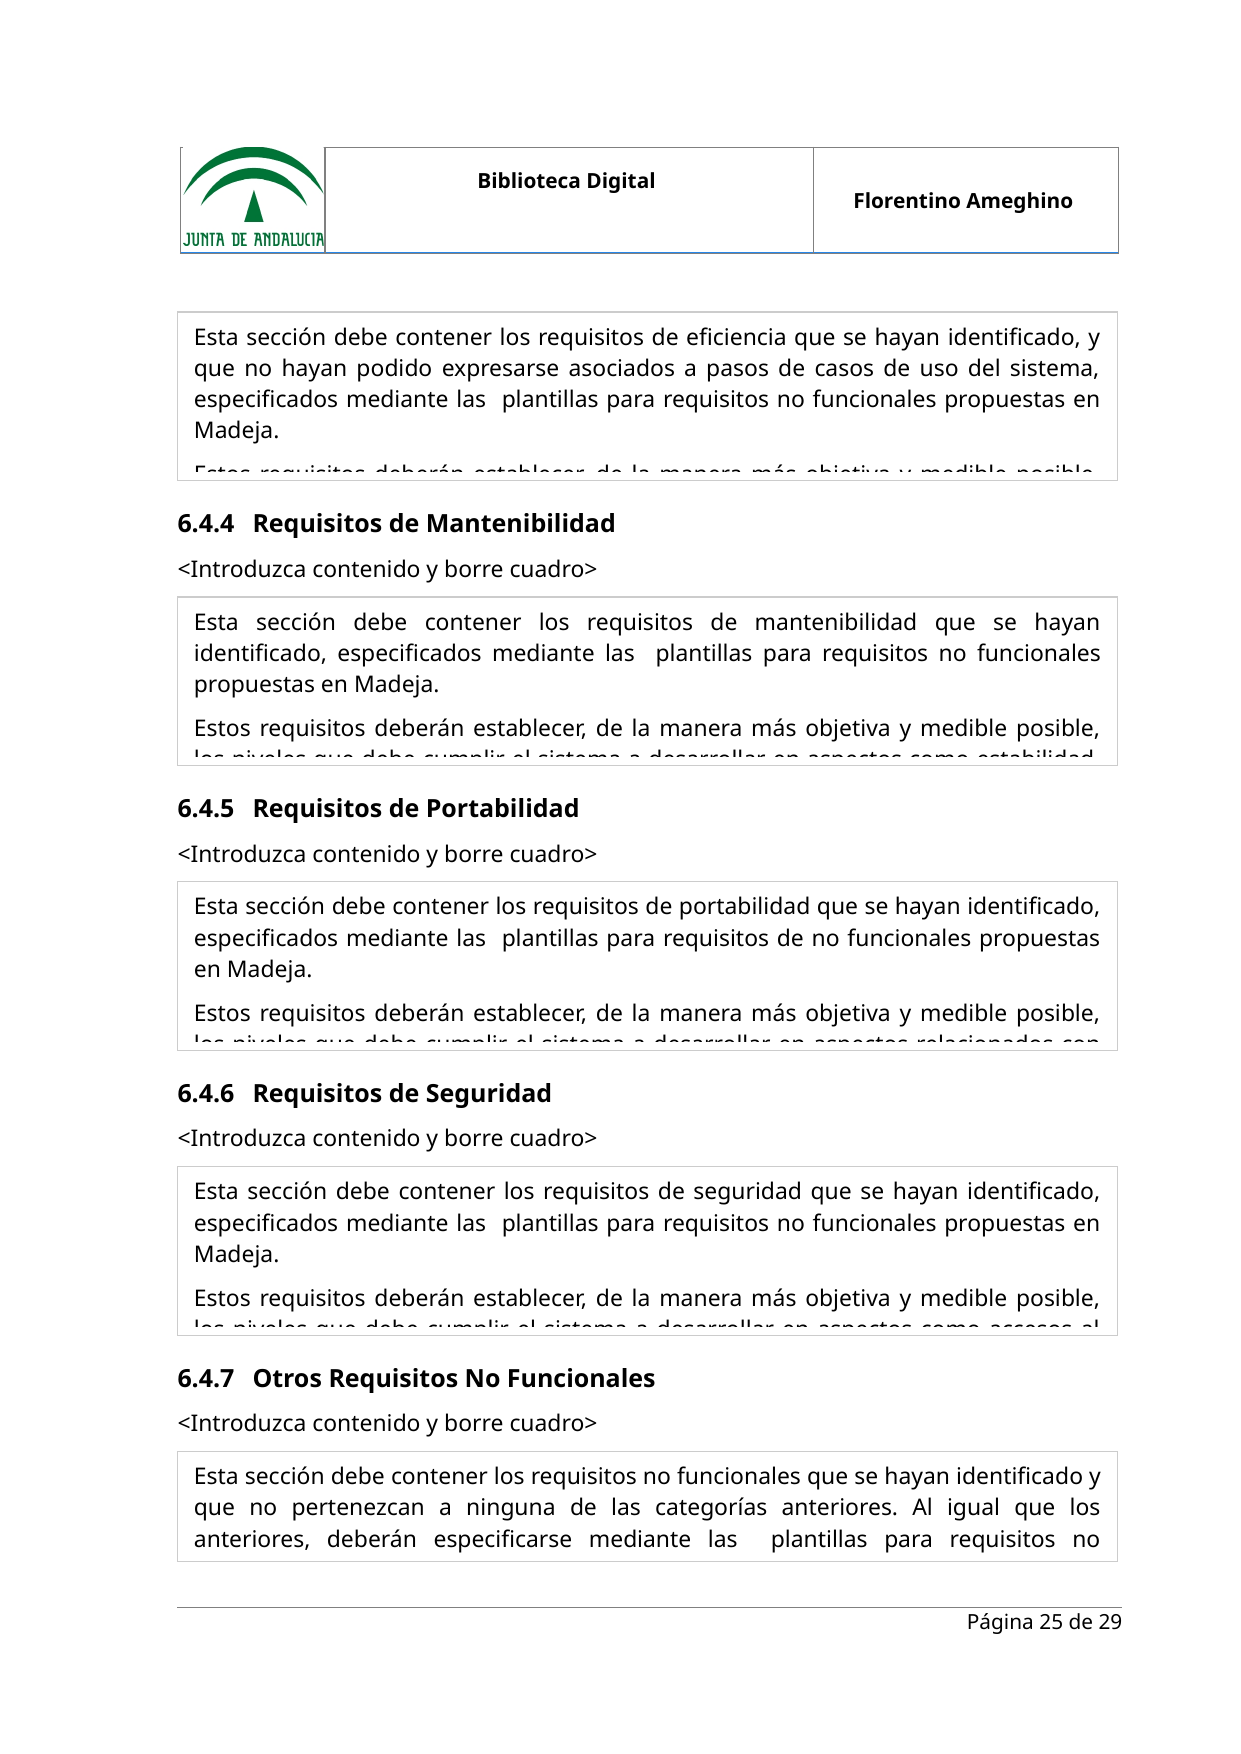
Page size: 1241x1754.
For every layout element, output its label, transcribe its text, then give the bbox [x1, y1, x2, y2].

text Estos requisitos deberán establecer, de la manera más objetiva y medible posible, los niveles que debe cumplir el sistema a desarrollar en aspectos relacionados con la escalabilidad: capacidad de instalación, capacidad de sustitución, adaptabilidad, coexistencia, compatibilidad con hardware o software, etc. [194, 997, 1101, 1042]
text Esta sección debe contener los requisitos de portabilidad que se hayan identificado, especificados mediante las plantillas para requisitos de no funcionales propuestas en Madeja. [194, 890, 1101, 984]
text <Introduzca contenido y borre cuadro> [177, 837, 1122, 869]
text Esta sección debe contener los requisitos de mantenibilidad que se hayan identificado, especificados mediante las plantillas para requisitos no funcionales propuestas en Madeja. [194, 605, 1101, 699]
subtitle Requisitos de Mantenibilidad [177, 506, 1122, 540]
subtitle Otros Requisitos No Funcionales [177, 1361, 1122, 1395]
picture [183, 147, 324, 246]
subtitle Requisitos de Portabilidad [177, 791, 1122, 825]
text Esta sección debe contener los requisitos de seguridad que se hayan identificado, especificados mediante las plantillas para requisitos no funcionales propuestas en Madeja. [194, 1175, 1101, 1269]
text Estos requisitos deberán establecer, de la manera más objetiva y medible posible, los niveles que debe cumplir el sistema a desarrollar en aspectos como tiempo de respuesta. [194, 458, 1101, 472]
text <Introduzca contenido y borre cuadro> [177, 1122, 1122, 1154]
subtitle Requisitos de Seguridad [177, 1076, 1122, 1110]
text Esta sección debe contener los requisitos de eficiencia que se hayan identificado, y que no hayan podido expresarse asociados a pasos de casos de uso del sistema, especificados mediante las plantillas para requisitos no funcionales propuestas en Madeja. [194, 321, 1101, 446]
text <Introduzca contenido y borre cuadro> [177, 553, 1122, 584]
text Estos requisitos deberán establecer, de la manera más objetiva y medible posible, los niveles que debe cumplir el sistema a desarrollar en aspectos como accesos al sistema, identificación y autenticación, protección de datos y privacidad. [194, 1281, 1101, 1327]
text <Introduzca contenido y borre cuadro> [177, 1407, 1122, 1438]
text Estos requisitos deberán establecer, de la manera más objetiva y medible posible, los niveles que debe cumplir el sistema a desarrollar en aspectos como estabilidad, facilidad de análisis, facilidad de cambio, facilidad de pruebas. [194, 712, 1101, 757]
text Esta sección debe contener los requisitos no funcionales que se hayan identificado y que no pertenezcan a ninguna de las categorías anteriores. Al igual que los anteriores, deberán especificarse mediante las plantillas para requisitos no funcionales propuestas en Madeja. [194, 1460, 1101, 1552]
